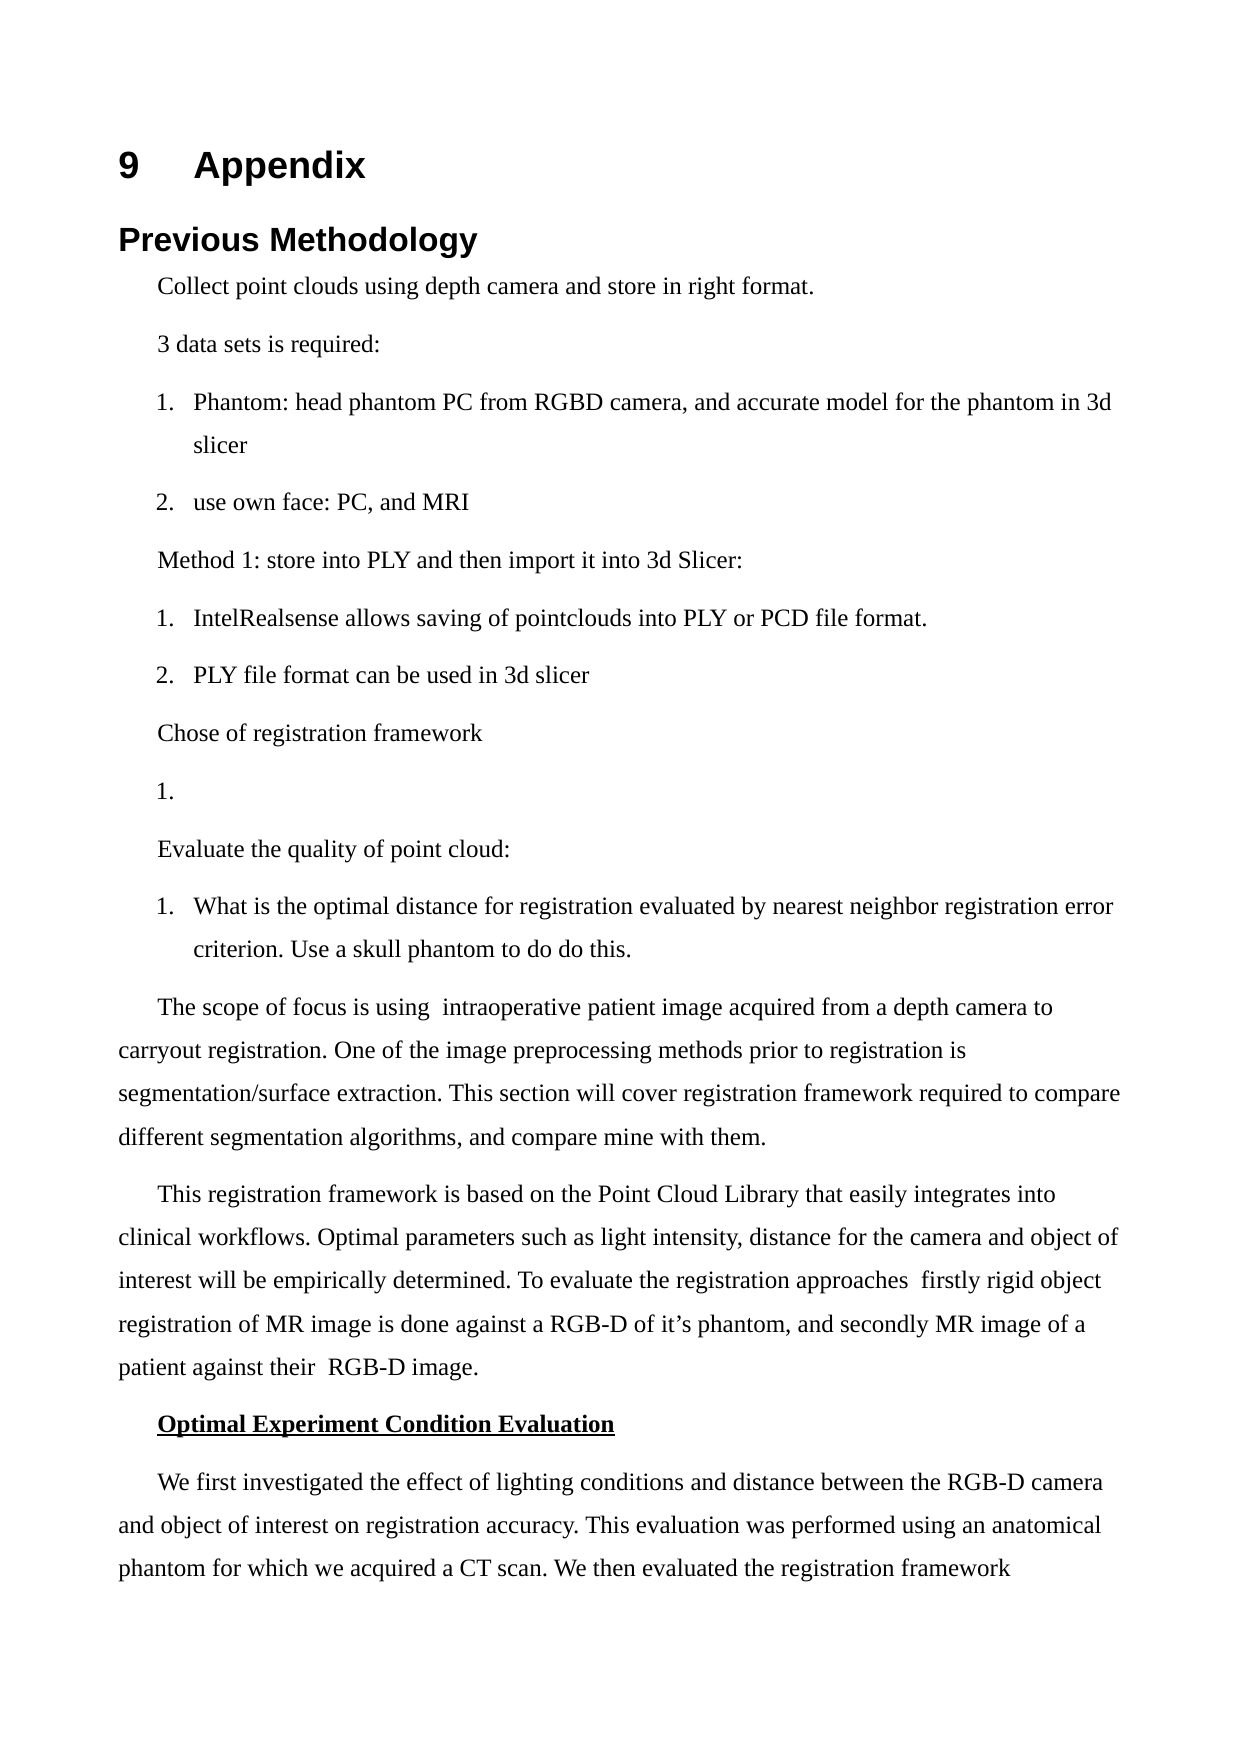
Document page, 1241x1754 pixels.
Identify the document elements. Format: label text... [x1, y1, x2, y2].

text Chose of registration framework [118, 718, 1122, 747]
list IntelRealsense allows saving of pointclouds into PLY or PCD file format. [156, 603, 1122, 632]
text Optimal Experiment Condition Evaluation [118, 1409, 1122, 1438]
subtitle Appendix [118, 143, 1122, 187]
text We first investigated the effect of lighting conditions and distance between the RGB-D camera and object of interest on registration accuracy. This evaluation was performed using an anatomical phantom for which we acquired a CT scan. We then evaluated the registration framework [118, 1467, 1122, 1582]
text Evaluate the quality of point cloud: [118, 834, 1122, 862]
subtitle Previous Methodology [118, 220, 1122, 259]
text 3 data sets is required: [118, 329, 1122, 358]
text Method 1: store into PLY and then import it into 3d Slicer: [118, 545, 1122, 574]
text This registration framework is based on the Point Cloud Library that easily integrates into clinical workflows. Optimal parameters such as light intensity, distance for the camera and object of interest will be empirically determined. To evaluate the registration approaches firstly rigid object registration of MR image is done against a RGB-D of it’s phantom, and secondly MR image of a patient against their RGB-D image. [118, 1179, 1122, 1381]
list Phantom: head phantom PC from RGBD camera, and accurate model for the phantom in 3d slicer [156, 387, 1122, 458]
list use own face: PC, and MRI [156, 487, 1122, 516]
text The scope of focus is using intraoperative patient image acquired from a depth camera to carryout registration. One of the image preprocessing methods prior to registration is segmentation/surface extraction. This section will cover registration framework required to compare different segmentation algorithms, and compare mine with them. [118, 992, 1122, 1150]
list PLY file format can be used in 3d slicer [156, 661, 1122, 689]
text Collect point clouds using depth camera and store in right format. [118, 271, 1122, 300]
list What is the optimal distance for registration evaluated by nearest neighbor registration error criterion. Use a skull phantom to do do this. [156, 891, 1122, 963]
